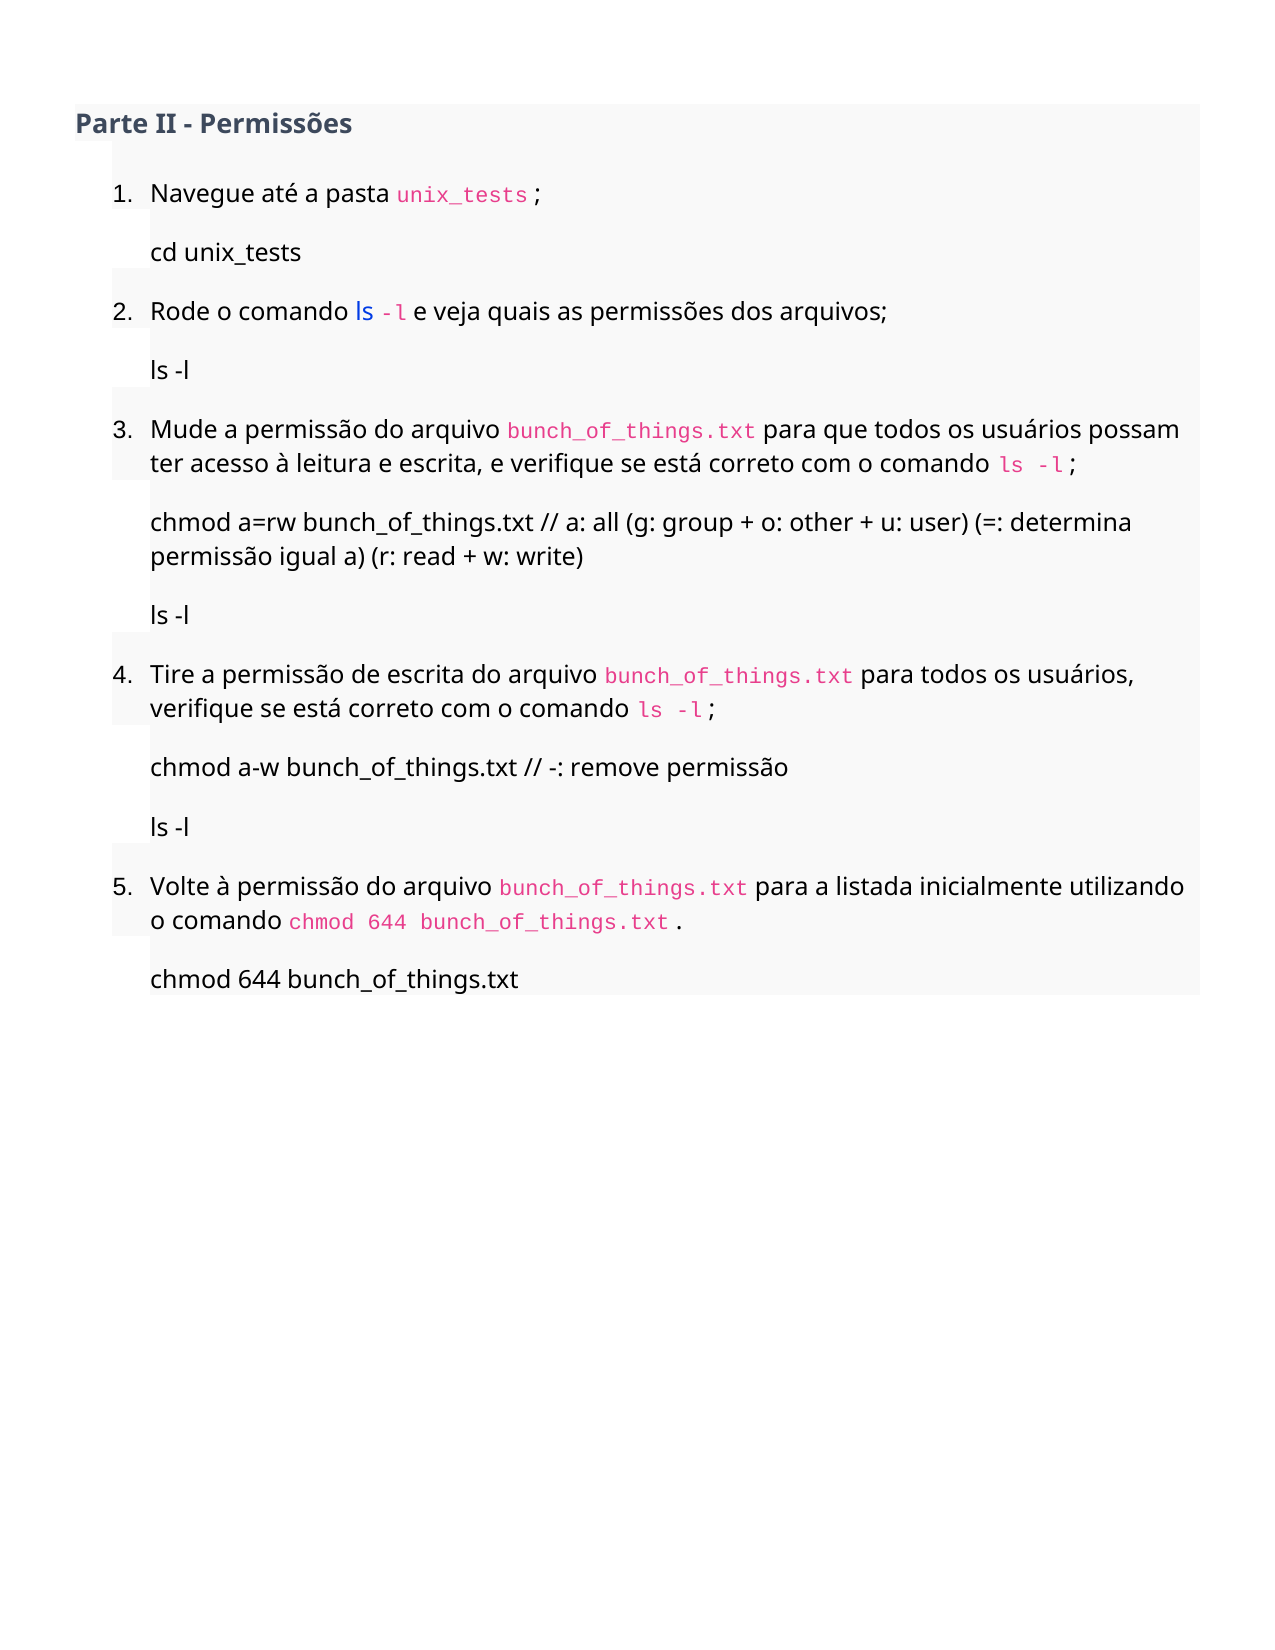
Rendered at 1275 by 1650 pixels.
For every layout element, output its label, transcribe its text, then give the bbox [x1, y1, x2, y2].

text ls -l [150, 598, 1200, 632]
list Mude a permissão do arquivo bunch_of_things.txt para que todos os usuários possam ter acesso à leitura e escrita, e verifique se está correto com o comando ls -l ; [112, 412, 1200, 480]
text ls -l [150, 353, 1200, 387]
list Navegue até a pasta unix_tests ; [112, 175, 1200, 209]
text chmod a-w bunch_of_things.txt // -: remove permissão [150, 750, 1200, 784]
text chmod 644 bunch_of_things.txt [150, 961, 1200, 995]
text ls -l [150, 809, 1200, 843]
subtitle Parte II - Permissões [75, 104, 1200, 141]
text chmod a=rw bunch_of_things.txt // a: all (g: group + o: other + u: user) (=: determina permissão igual a) (r: read + w: write) [150, 505, 1200, 573]
list Rode o comando ls -l e veja quais as permissões dos arquivos; [112, 293, 1200, 328]
list Tire a permissão de escrita do arquivo bunch_of_things.txt para todos os usuários, verifique se está correto com o comando ls -l ; [112, 657, 1200, 725]
text cd unix_tests [150, 234, 1200, 268]
list Volte à permissão do arquivo bunch_of_things.txt para a listada inicialmente utilizando o comando chmod 644 bunch_of_things.txt . [112, 868, 1200, 936]
